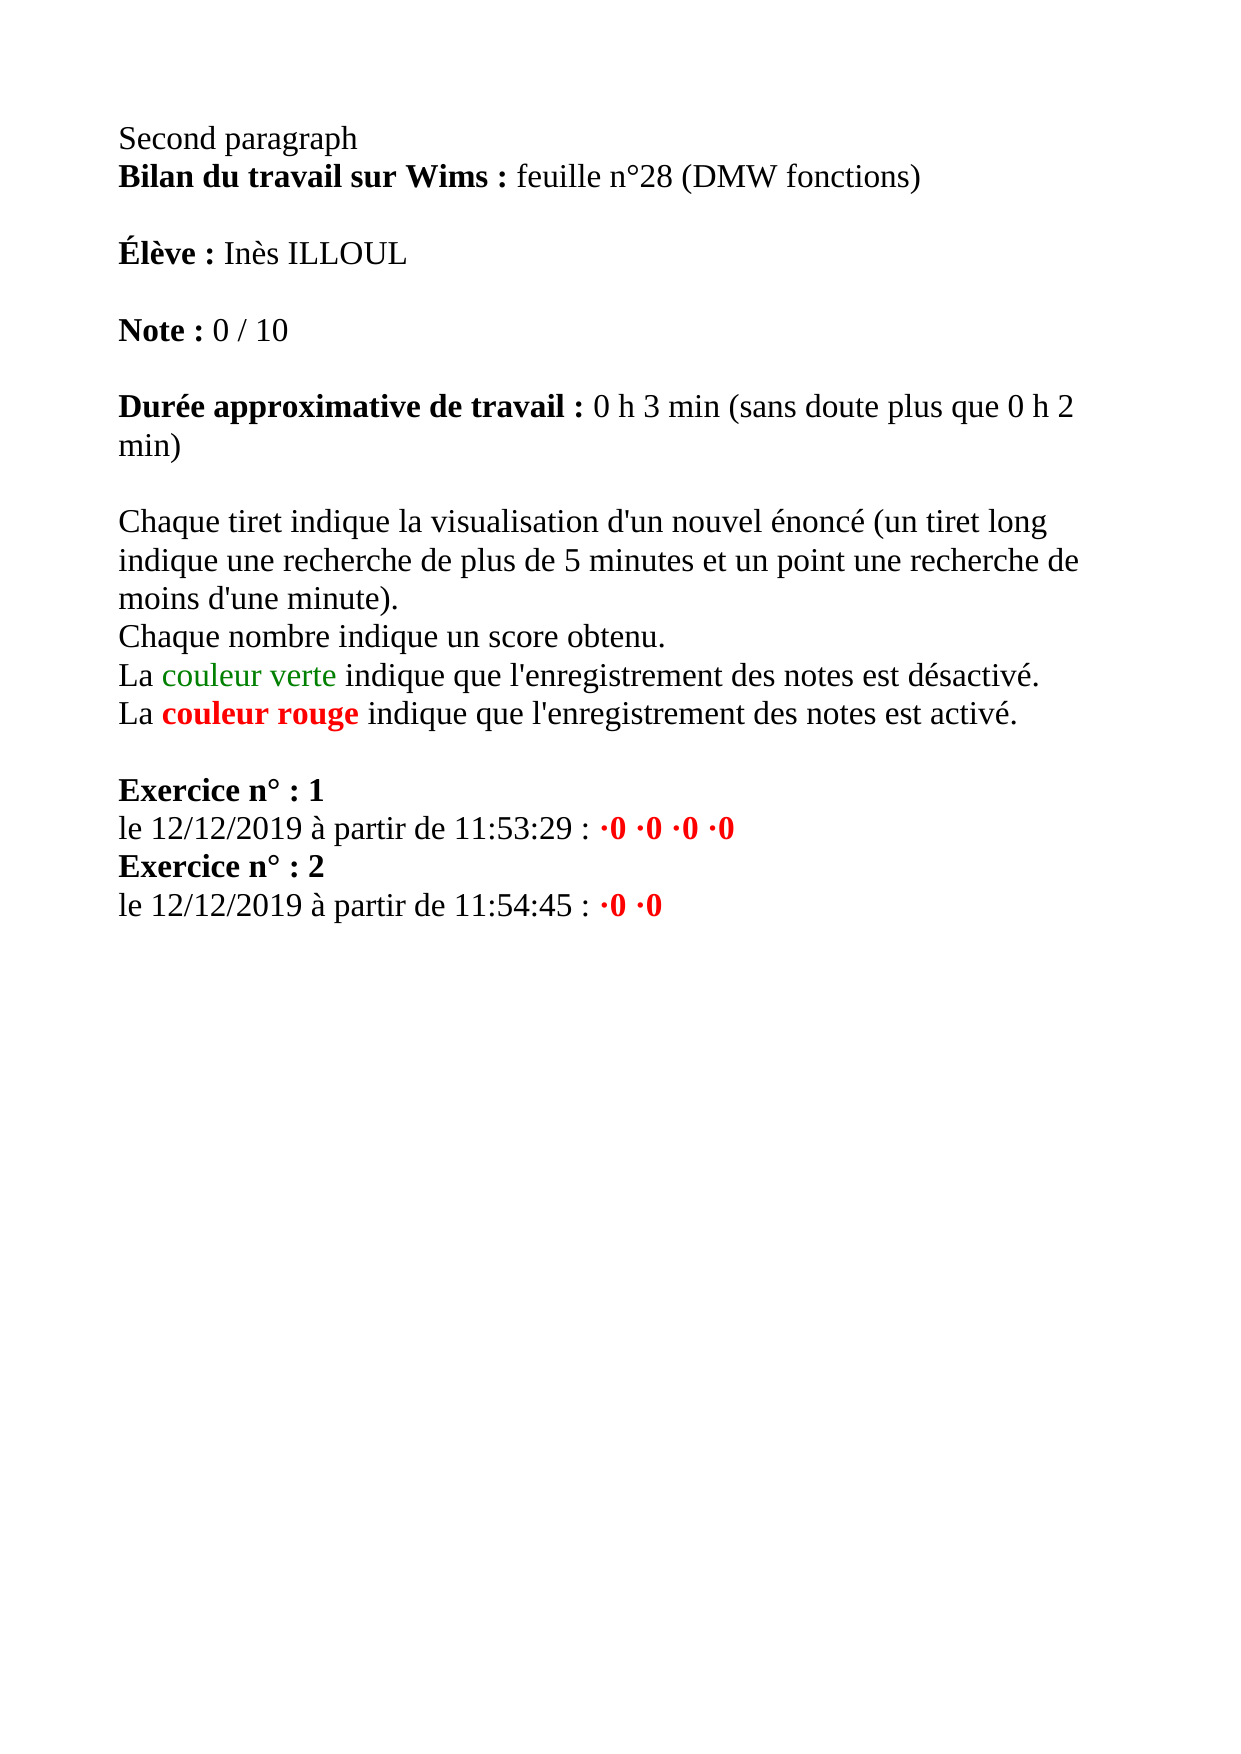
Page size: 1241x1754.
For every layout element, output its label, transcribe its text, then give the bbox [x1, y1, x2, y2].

text Exercice n° : 1 [118, 770, 1122, 808]
text le 12/12/2019 à partir de 11:54:45 : ·0 ·0 [118, 885, 1122, 923]
text La couleur rouge indique que l'enregistrement des notes est activé. [118, 693, 1122, 731]
text Élève : Inès ILLOUL [118, 233, 1122, 271]
text Second paragraph [118, 118, 1122, 156]
text Note : 0 / 10 [118, 310, 1122, 348]
text Chaque nombre indique un score obtenu. [118, 616, 1122, 655]
text Durée approximative de travail : 0 h 3 min (sans doute plus que 0 h 2 min) [118, 386, 1122, 463]
text Bilan du travail sur Wims : feuille n°28 (DMW fonctions) [118, 156, 1122, 195]
text La couleur verte indique que l'enregistrement des notes est désactivé. [118, 655, 1122, 693]
text le 12/12/2019 à partir de 11:53:29 : ·0 ·0 ·0 ·0 [118, 808, 1122, 846]
text Chaque tiret indique la visualisation d'un nouvel énoncé (un tiret long indique une recherche de plus de 5 minutes et un point une recherche de moins d'une minute). [118, 501, 1122, 616]
text Exercice n° : 2 [118, 846, 1122, 885]
